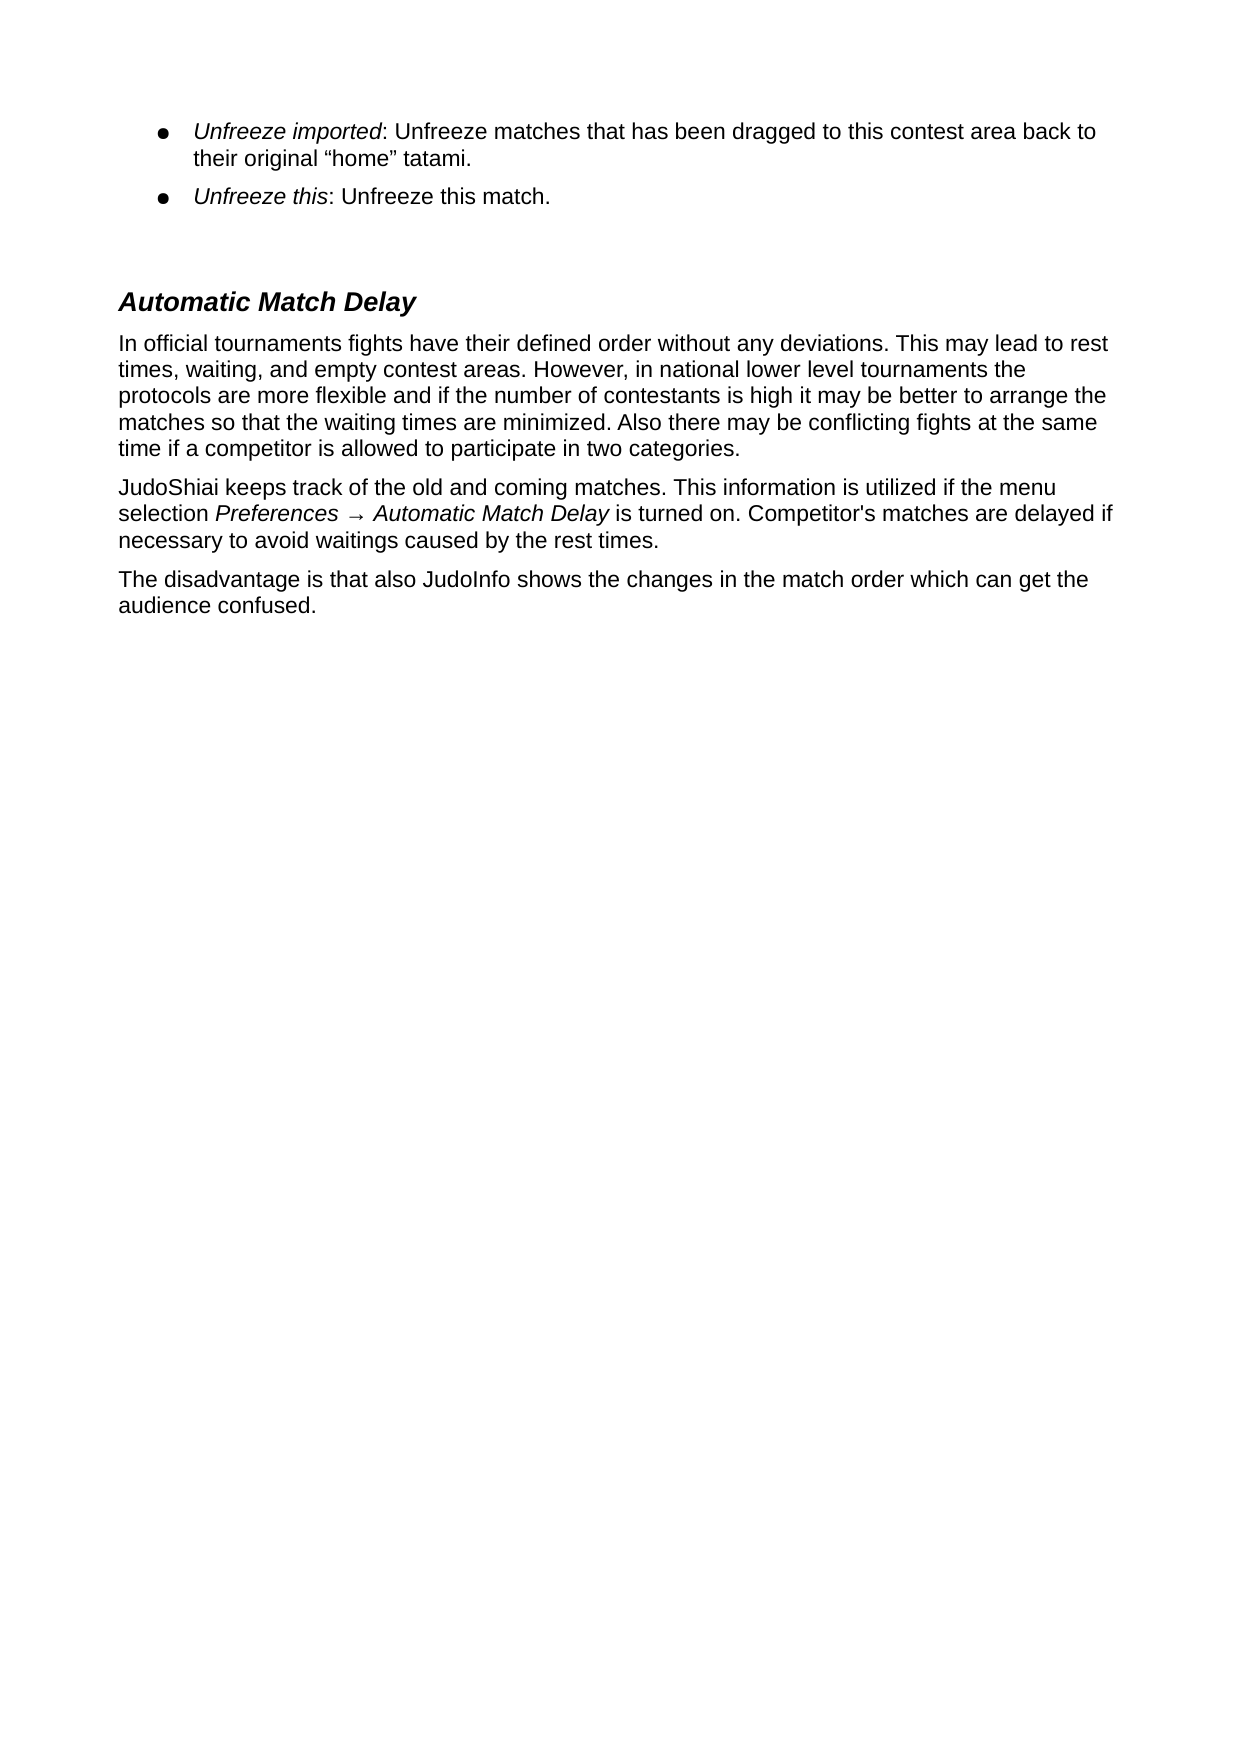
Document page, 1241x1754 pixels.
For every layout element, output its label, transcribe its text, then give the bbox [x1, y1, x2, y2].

text JudoShiai keeps track of the old and coming matches. This information is utilized if the menu selection Preferences → Automatic Match Delay is turned on. Competitor's matches are delayed if necessary to avoid waitings caused by the rest times. [118, 474, 1122, 553]
text In official tournaments fights have their defined order without any deviations. This may lead to rest times, waiting, and empty contest areas. However, in national lower level tournaments the protocols are more flexible and if the number of contestants is high it may be better to arrange the matches so that the waiting times are minimized. Also there may be conflicting fights at the same time if a competitor is allowed to participate in two categories. [118, 330, 1122, 462]
list Unfreeze this: Unfreeze this match. [156, 183, 1122, 210]
list Unfreeze imported: Unfreeze matches that has been dragged to this contest area back to their original “home” tatami. [156, 118, 1122, 171]
text The disadvantage is that also JudoInfo shows the changes in the match order which can get the audience confused. [118, 566, 1122, 618]
subtitle Automatic Match Delay [118, 286, 1122, 317]
